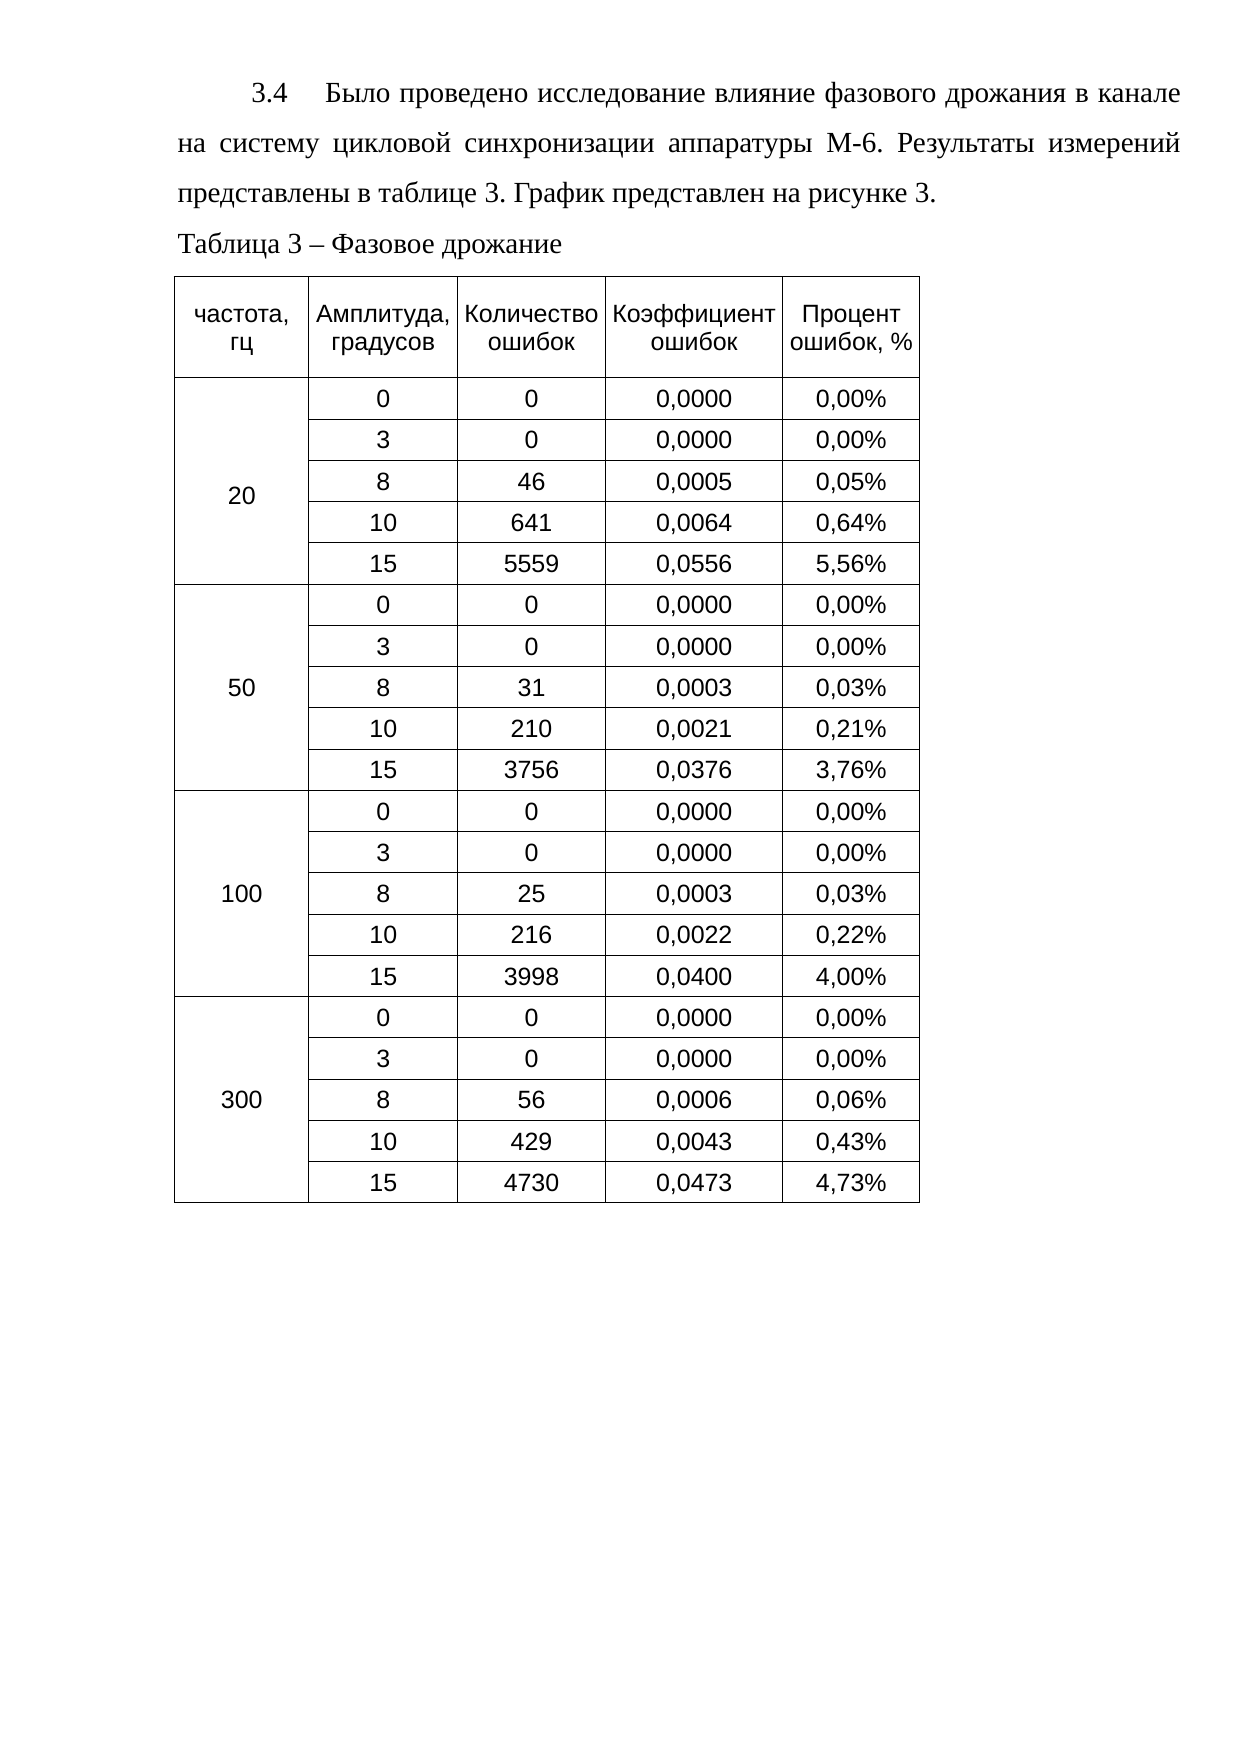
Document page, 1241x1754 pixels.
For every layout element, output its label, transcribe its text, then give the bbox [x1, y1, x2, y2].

table_header Процент ошибок, % [783, 277, 919, 377]
table_cell 0 [458, 420, 605, 460]
table_cell 0,21% [783, 708, 919, 748]
table_cell 15 [309, 750, 457, 790]
table_cell 31 [458, 667, 605, 707]
table_cell 0,0473 [606, 1162, 782, 1202]
table_cell 0,00% [783, 791, 919, 831]
table_cell 46 [458, 461, 605, 501]
table_cell 0 [458, 997, 605, 1037]
table_cell 0,00% [783, 585, 919, 625]
table_cell 0 [458, 791, 605, 831]
table_cell 0 [309, 378, 457, 418]
table_cell 0,00% [783, 626, 919, 666]
table_cell 25 [458, 873, 605, 913]
table_cell 0,0003 [606, 667, 782, 707]
table_cell 10 [309, 708, 457, 748]
table_cell 3 [309, 626, 457, 666]
table_cell 10 [309, 915, 457, 955]
table_cell 0,0000 [606, 626, 782, 666]
table_cell 0,0000 [606, 585, 782, 625]
table_cell 0,0000 [606, 791, 782, 831]
table_cell 3998 [458, 956, 605, 996]
table_cell 0,0006 [606, 1080, 782, 1120]
table_cell 0 [309, 791, 457, 831]
table_cell 0,0000 [606, 378, 782, 418]
table_cell 0 [458, 832, 605, 872]
table_cell 10 [309, 502, 457, 542]
table_cell 8 [309, 1080, 457, 1120]
table_cell 0,06% [783, 1080, 919, 1120]
table_cell 0,00% [783, 997, 919, 1037]
table_cell 0,00% [783, 420, 919, 460]
table_header Коэффициент ошибок [606, 277, 782, 377]
table_cell 3 [309, 420, 457, 460]
table_cell 4,00% [783, 956, 919, 996]
table_cell 0 [458, 378, 605, 418]
table_cell 0,03% [783, 667, 919, 707]
table_cell 0,64% [783, 502, 919, 542]
table_cell 5,56% [783, 543, 919, 583]
table_cell 56 [458, 1080, 605, 1120]
table_cell 15 [309, 1162, 457, 1202]
table_cell 0,0000 [606, 832, 782, 872]
table_cell 5559 [458, 543, 605, 583]
table_cell 0,0556 [606, 543, 782, 583]
table_cell 0,22% [783, 915, 919, 955]
table_cell 0,00% [783, 832, 919, 872]
table_cell 4730 [458, 1162, 605, 1202]
table_cell 3,76% [783, 750, 919, 790]
table_cell 0,0022 [606, 915, 782, 955]
table_cell 0 [309, 997, 457, 1037]
table_header частота, гц [175, 277, 308, 377]
table_cell 0,05% [783, 461, 919, 501]
table_cell 3 [309, 832, 457, 872]
table_cell 300 [175, 997, 308, 1202]
table_cell 15 [309, 543, 457, 583]
table_cell 0 [458, 1038, 605, 1078]
table_cell 20 [175, 378, 308, 583]
table_cell 0,0000 [606, 420, 782, 460]
table_cell 0,0005 [606, 461, 782, 501]
table_cell 0,0000 [606, 997, 782, 1037]
table_cell 10 [309, 1121, 457, 1161]
table_cell 429 [458, 1121, 605, 1161]
table_cell 50 [175, 585, 308, 790]
table_cell 8 [309, 461, 457, 501]
table_cell 0 [458, 585, 605, 625]
table_header Количество ошибок [458, 277, 605, 377]
table_cell 15 [309, 956, 457, 996]
table_cell 0 [309, 585, 457, 625]
table_cell 100 [175, 791, 308, 996]
list Было проведено исследование влияние фазового дрожания в канале на систему цикловой синхронизации аппаратуры М-6. Результаты измерений представлены в таблице 3. График представлен на рисунке 3. [177, 75, 1181, 209]
table_cell 0,0376 [606, 750, 782, 790]
table_cell 3 [309, 1038, 457, 1078]
table_cell 0,0000 [606, 1038, 782, 1078]
table_cell 0,0003 [606, 873, 782, 913]
table_cell 4,73% [783, 1162, 919, 1202]
table_cell 0,03% [783, 873, 919, 913]
table_cell 0,0043 [606, 1121, 782, 1161]
table_cell 0,43% [783, 1121, 919, 1161]
table_cell 0 [458, 626, 605, 666]
text Таблица 3 – Фазовое дрожание [177, 226, 1181, 259]
table_cell 216 [458, 915, 605, 955]
table_cell 0,00% [783, 378, 919, 418]
table_cell 8 [309, 873, 457, 913]
table_cell 641 [458, 502, 605, 542]
table_cell 3756 [458, 750, 605, 790]
table_cell 0,00% [783, 1038, 919, 1078]
table_cell 0,0021 [606, 708, 782, 748]
table_cell 210 [458, 708, 605, 748]
table_cell 0,0400 [606, 956, 782, 996]
table_cell 0,0064 [606, 502, 782, 542]
table_header Амплитуда, градусов [309, 277, 457, 377]
table_cell 8 [309, 667, 457, 707]
